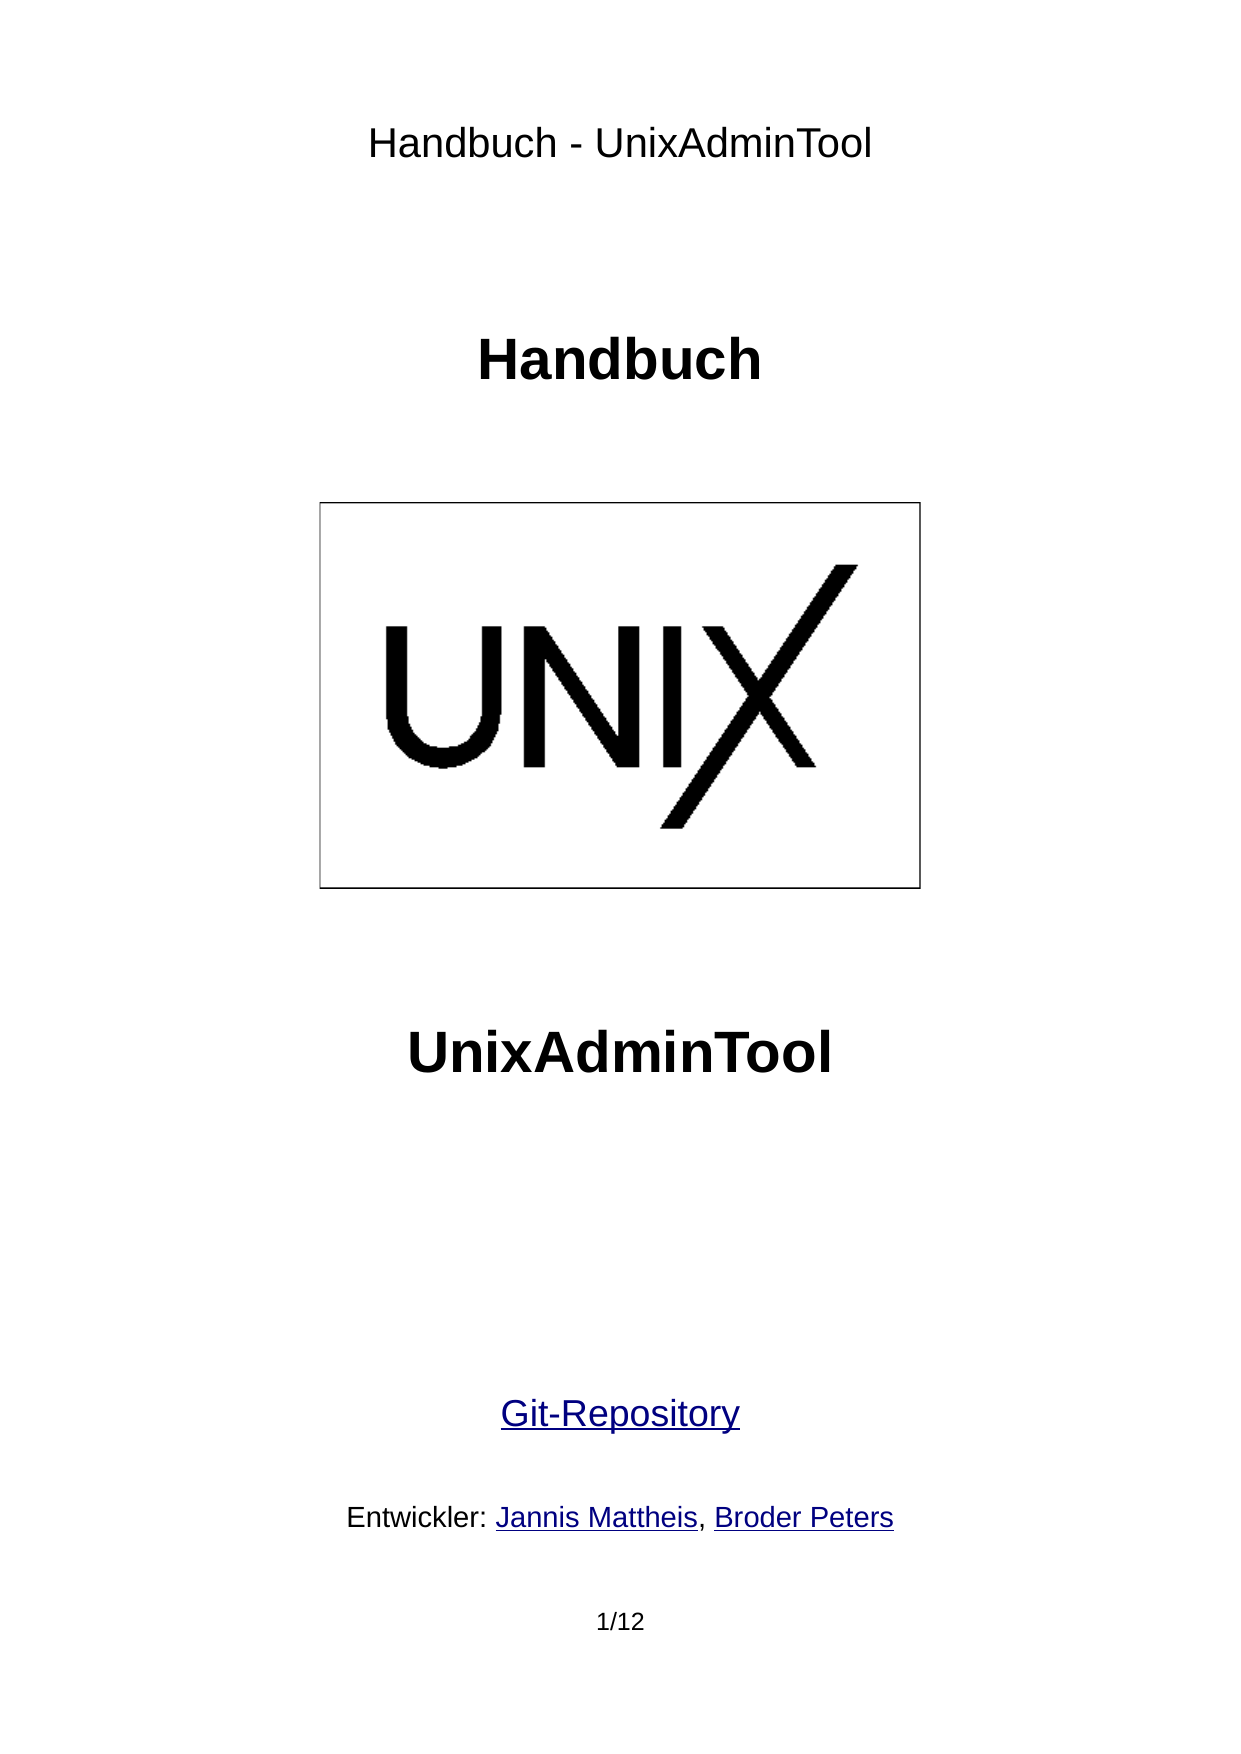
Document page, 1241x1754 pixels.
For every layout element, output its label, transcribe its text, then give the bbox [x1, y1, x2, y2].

title UnixAdminTool [118, 1018, 1122, 1085]
picture [319, 502, 921, 889]
title Handbuch [118, 325, 1122, 392]
subtitle Entwickler: Jannis Mattheis, Broder Peters [118, 1500, 1122, 1534]
subtitle Git-Repository [118, 1391, 1122, 1434]
